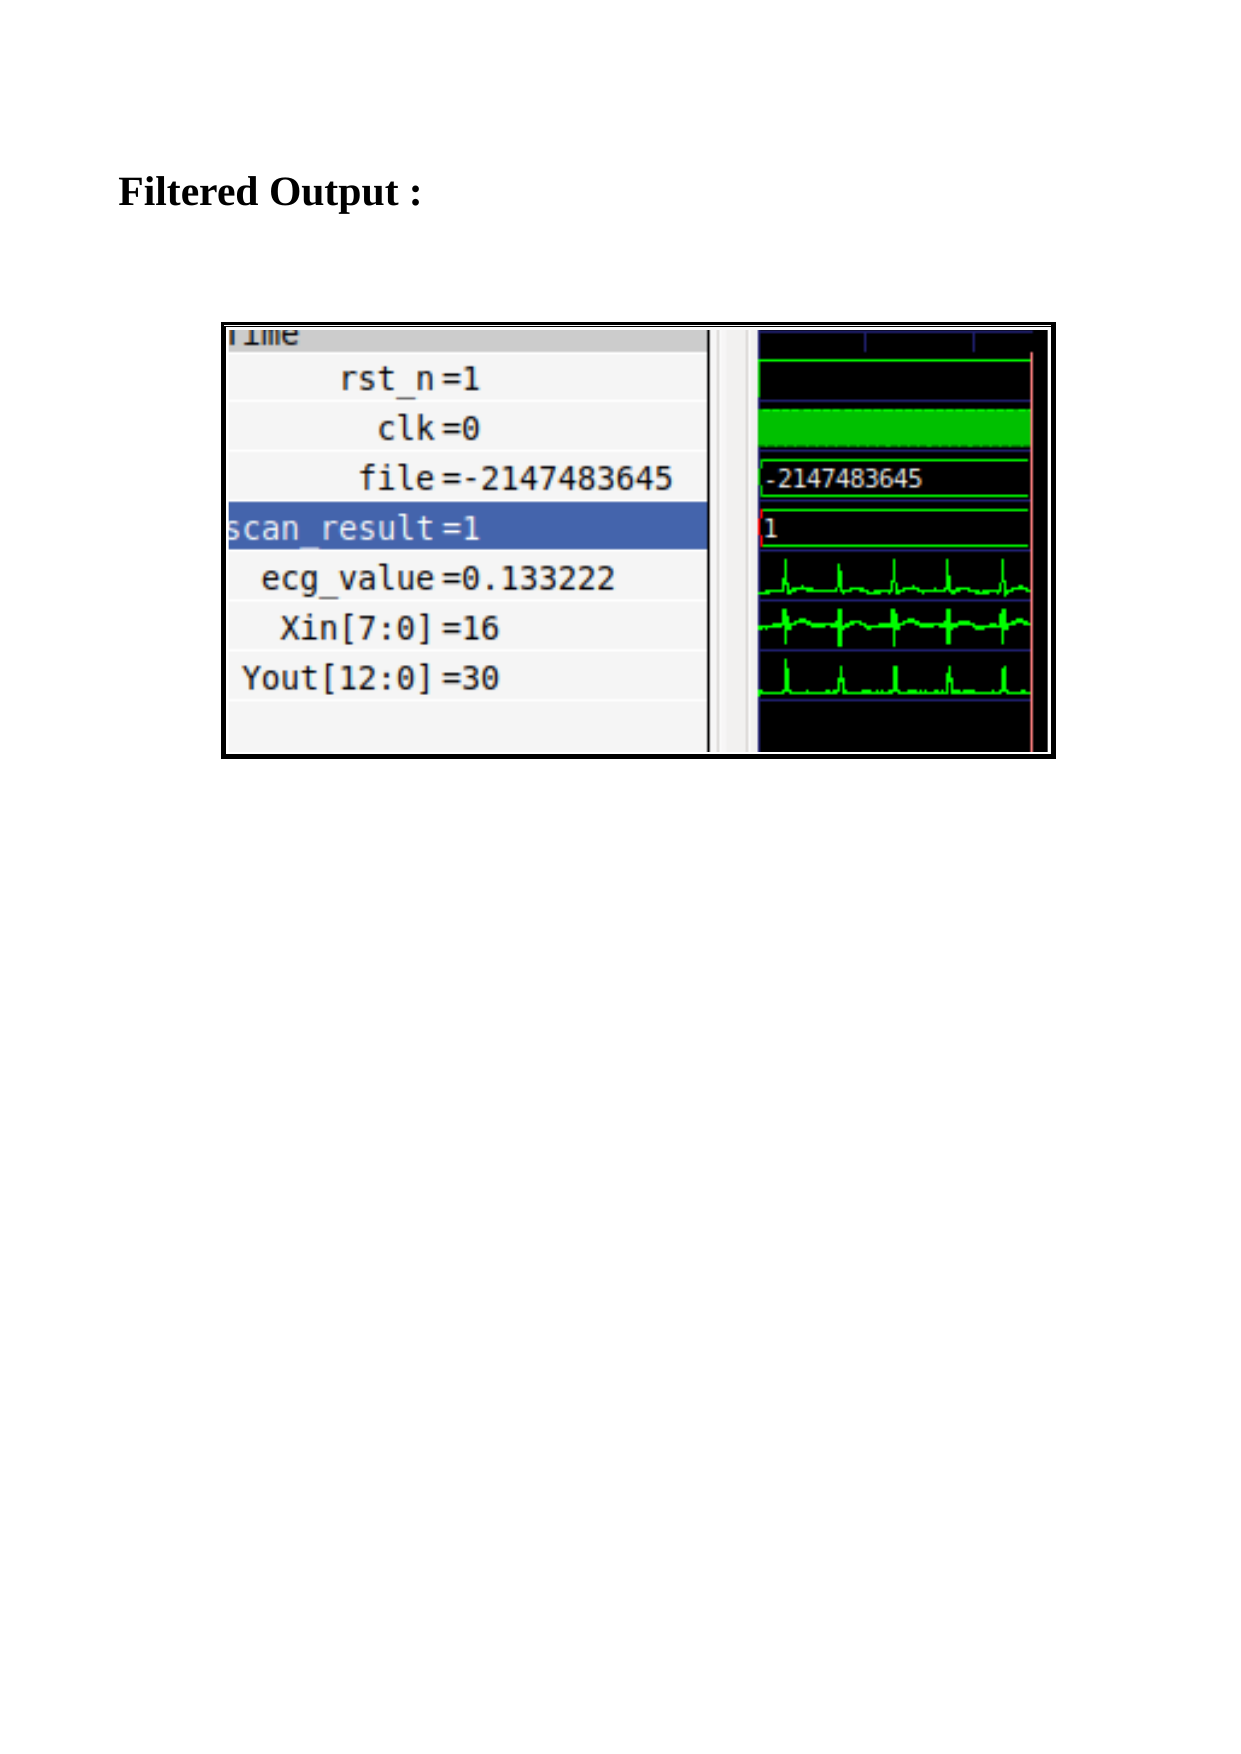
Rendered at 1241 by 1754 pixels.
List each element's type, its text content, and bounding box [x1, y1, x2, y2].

text Filtered Output : [118, 166, 1122, 214]
picture [228, 330, 1048, 752]
